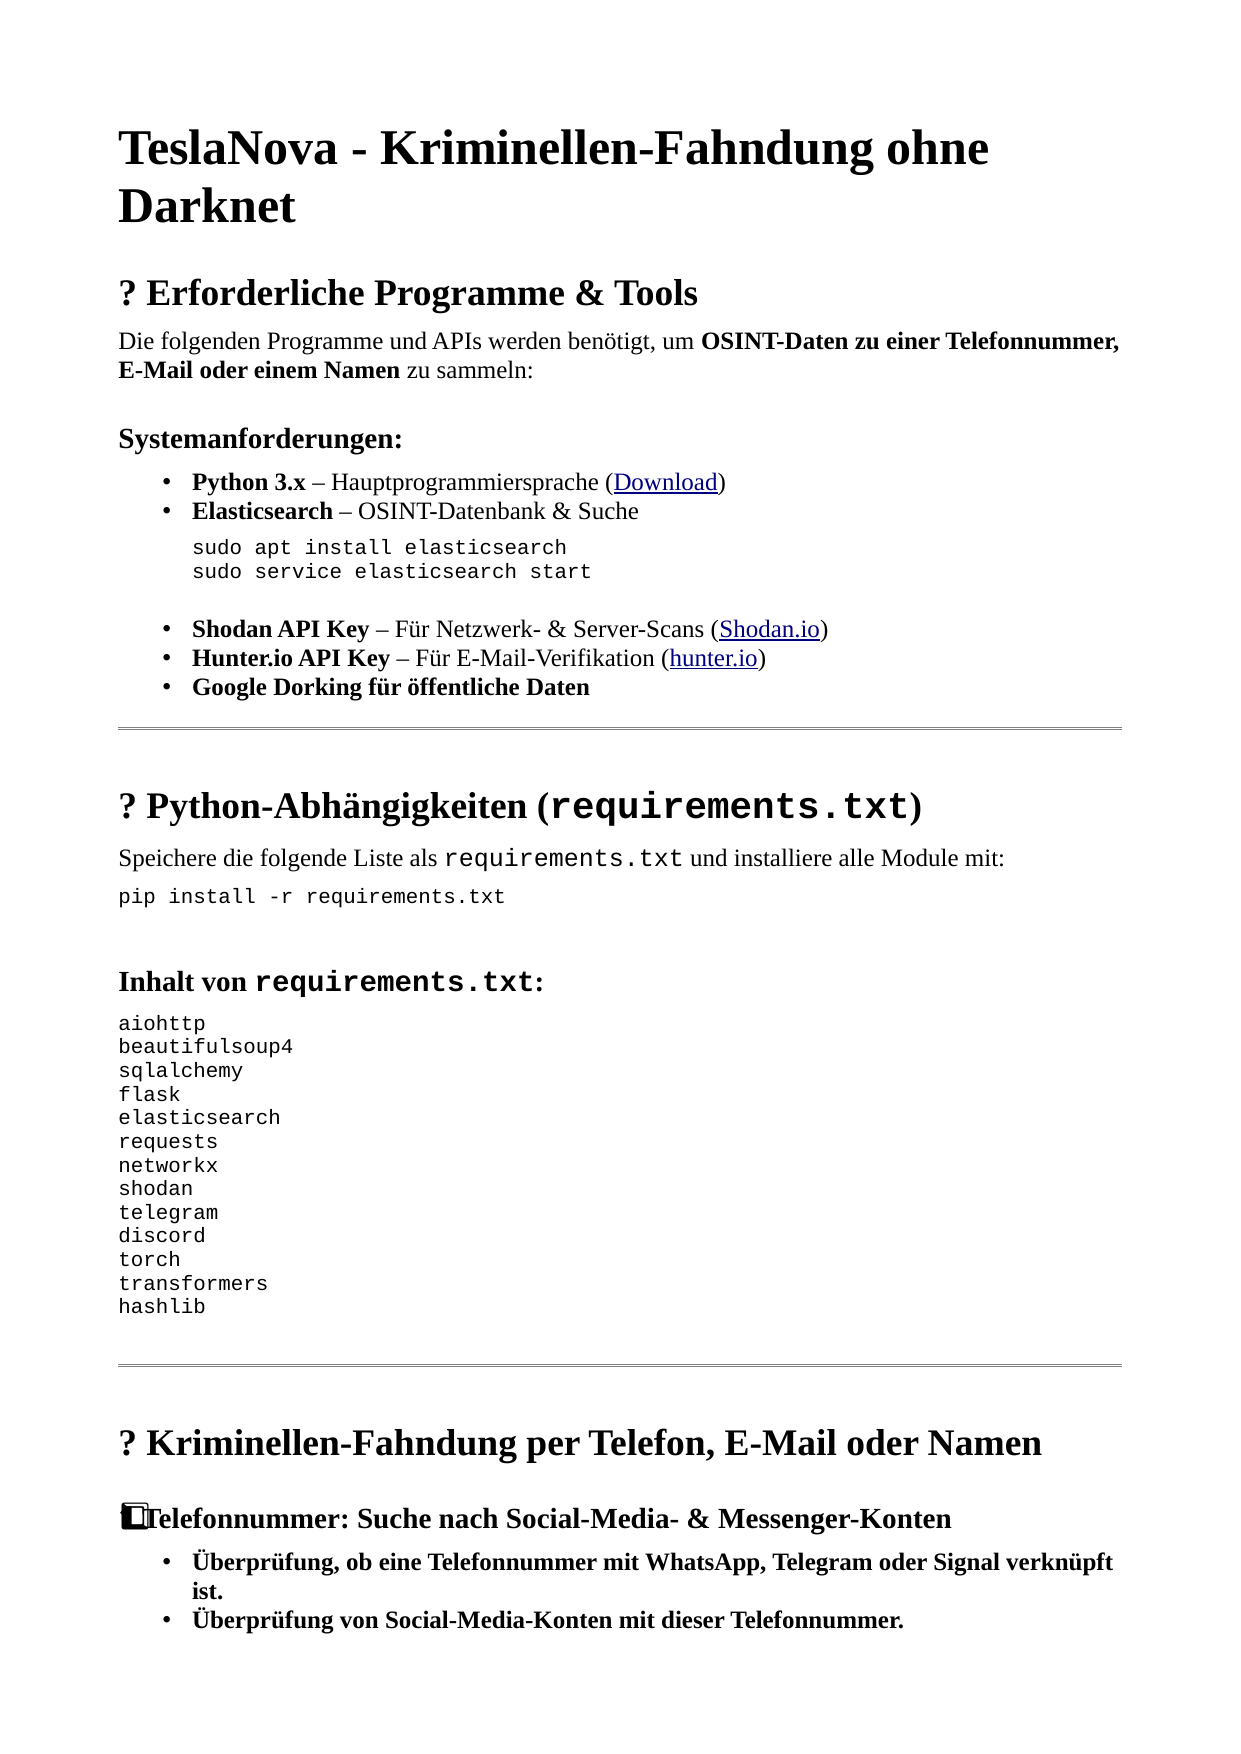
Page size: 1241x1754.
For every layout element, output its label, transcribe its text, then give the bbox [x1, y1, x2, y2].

text transformers [118, 1273, 1122, 1296]
subtitle ? Kriminellen-Fahndung per Telefon, E-Mail oder Namen [118, 1421, 1122, 1464]
text Die folgenden Programme und APIs werden benötigt, um OSINT-Daten zu einer Telefonnummer, E-Mail oder einem Namen zu sammeln: [118, 326, 1122, 384]
subtitle ? Python-Abhängigkeiten (requirements.txt) [118, 784, 1122, 830]
list Hunter.io API Key – Für E-Mail-Verifikation (hunter.io) [162, 643, 1122, 672]
text requests [118, 1131, 1122, 1154]
subtitle 1️⃣ Telefonnummer: Suche nach Social-Media- & Messenger-Konten [118, 1501, 1122, 1535]
list Python 3.x – Hauptprogrammiersprache (Download) [162, 467, 1122, 496]
list Überprüfung, ob eine Telefonnummer mit WhatsApp, Telegram oder Signal verknüpft ist. [162, 1547, 1122, 1605]
subtitle Inhalt von requirements.txt: [118, 964, 1122, 1000]
text shodan [118, 1178, 1122, 1202]
list Überprüfung von Social-Media-Konten mit dieser Telefonnummer. [162, 1605, 1122, 1634]
text elasticsearch [118, 1107, 1122, 1131]
text networkx [118, 1154, 1122, 1178]
text beautifulsoup4 [118, 1036, 1122, 1060]
subtitle ? Erforderliche Programme & Tools [118, 271, 1122, 314]
list sudo service elasticsearch start [162, 561, 1122, 584]
list Elasticsearch – OSINT-Datenbank & Suche [162, 496, 1122, 525]
text aiohttp [118, 1013, 1122, 1036]
text pip install -r requirements.txt [118, 886, 1122, 910]
text torch [118, 1249, 1122, 1273]
text discord [118, 1226, 1122, 1249]
subtitle Systemanforderungen: [118, 421, 1122, 455]
list sudo apt install elasticsearch [162, 537, 1122, 561]
list Google Dorking für öffentliche Daten [162, 672, 1122, 700]
text Speichere die folgende Liste als requirements.txt und installiere alle Module mit: [118, 843, 1122, 873]
text telegram [118, 1202, 1122, 1226]
list Shodan API Key – Für Netzwerk- & Server-Scans (Shodan.io) [162, 614, 1122, 643]
text flask [118, 1084, 1122, 1107]
text hashlib [118, 1296, 1122, 1320]
text sqlalchemy [118, 1060, 1122, 1084]
subtitle TeslaNova - Kriminellen-Fahndung ohne Darknet [118, 118, 1122, 233]
